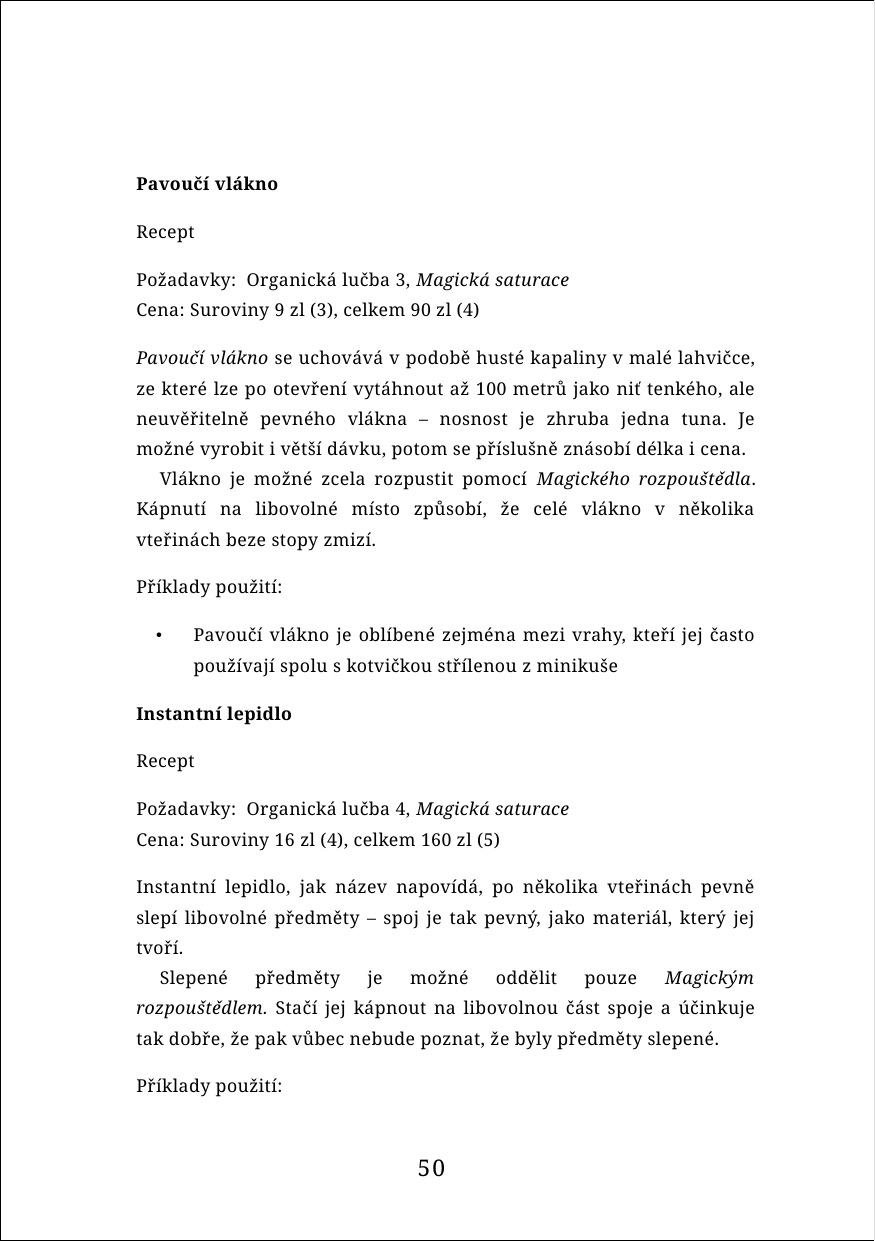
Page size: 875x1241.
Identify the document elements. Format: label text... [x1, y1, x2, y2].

list Pavoučí vlákno je oblíbené zejména mezi vrahy, kteří jej často používají spolu s kotvičkou střílenou z minikuše [156, 623, 756, 677]
text Pavoučí vlákno se uchovává v podobě husté kapaliny v malé lahvičce, ze které lze po otevření vytáhnout až 100 metrů jako niť tenkého, ale neuvěřitelně pevného vlákna – nosnost je zhruba jedna tuna. Je možné vyrobit i větší dávku, potom se příslušně znásobí délka i cena. Vlákno je možné zcela rozpustit pomocí Magického rozpouštědla. Kápnutí na libovolné místo způsobí, že celé vlákno v několika vteřinách beze stopy zmizí. [136, 346, 756, 551]
text Instantní lepidlo [136, 701, 756, 725]
text Instantní lepidlo, jak název napovídá, po několika vteřinách pevně slepí libovolné předměty – spoj je tak pevný, jako materiál, který jej tvoří. Slepené předměty je možné oddělit pouze Magickým rozpouštědlem. Stačí jej kápnout na libovolnou část spoje a účinkuje tak dobře, že pak vůbec nebude poznat, že byly předměty slepené. [136, 875, 756, 1050]
text Recept [136, 220, 756, 244]
text Požadavky: Organická lučba 3, Magická saturace Cena: Suroviny 9 zl (3), celkem 90 zl (4) [136, 268, 756, 322]
text Požadavky: Organická lučba 4, Magická saturace Cena: Suroviny 16 zl (4), celkem 160 zl (5) [136, 797, 756, 851]
text Pavoučí vlákno [136, 172, 756, 196]
text Příklady použití: [136, 1074, 756, 1098]
text Recept [136, 749, 756, 773]
text Příklady použití: [136, 575, 756, 599]
